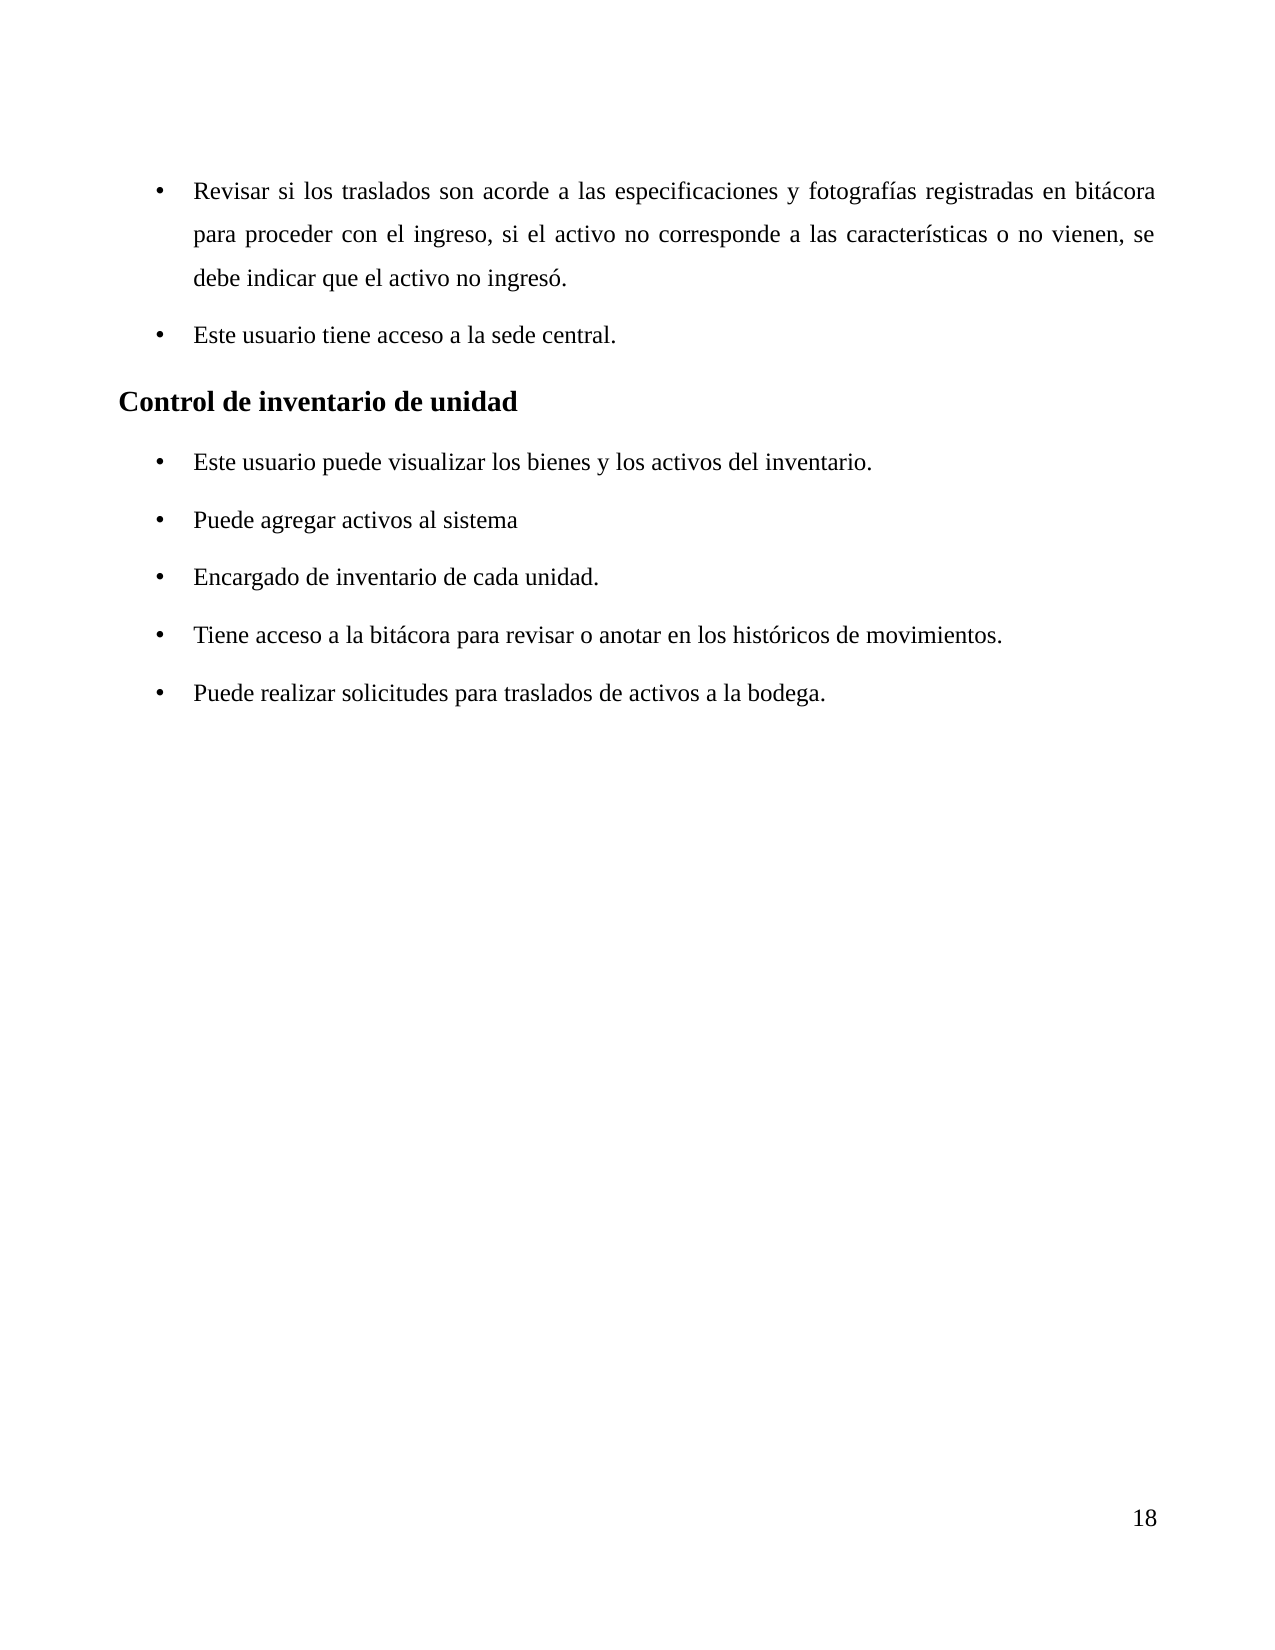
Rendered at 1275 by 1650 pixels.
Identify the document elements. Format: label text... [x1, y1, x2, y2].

list Revisar si los traslados son acorde a las especificaciones y fotografías registradas en bitácora para proceder con el ingreso, si el activo no corresponde a las características o no vienen, se debe indicar que el activo no ingresó. [156, 176, 1157, 291]
list Tiene acceso a la bitácora para revisar o anotar en los históricos de movimientos. [156, 620, 1157, 649]
list Puede agregar activos al sistema [156, 505, 1157, 533]
list Encargado de inventario de cada unidad. [156, 562, 1157, 591]
list Puede realizar solicitudes para traslados de activos a la bodega. [156, 678, 1157, 707]
subtitle Control de inventario de unidad [118, 384, 1157, 418]
list Este usuario tiene acceso a la sede central. [156, 320, 1157, 349]
list Este usuario puede visualizar los bienes y los activos del inventario. [156, 447, 1157, 476]
